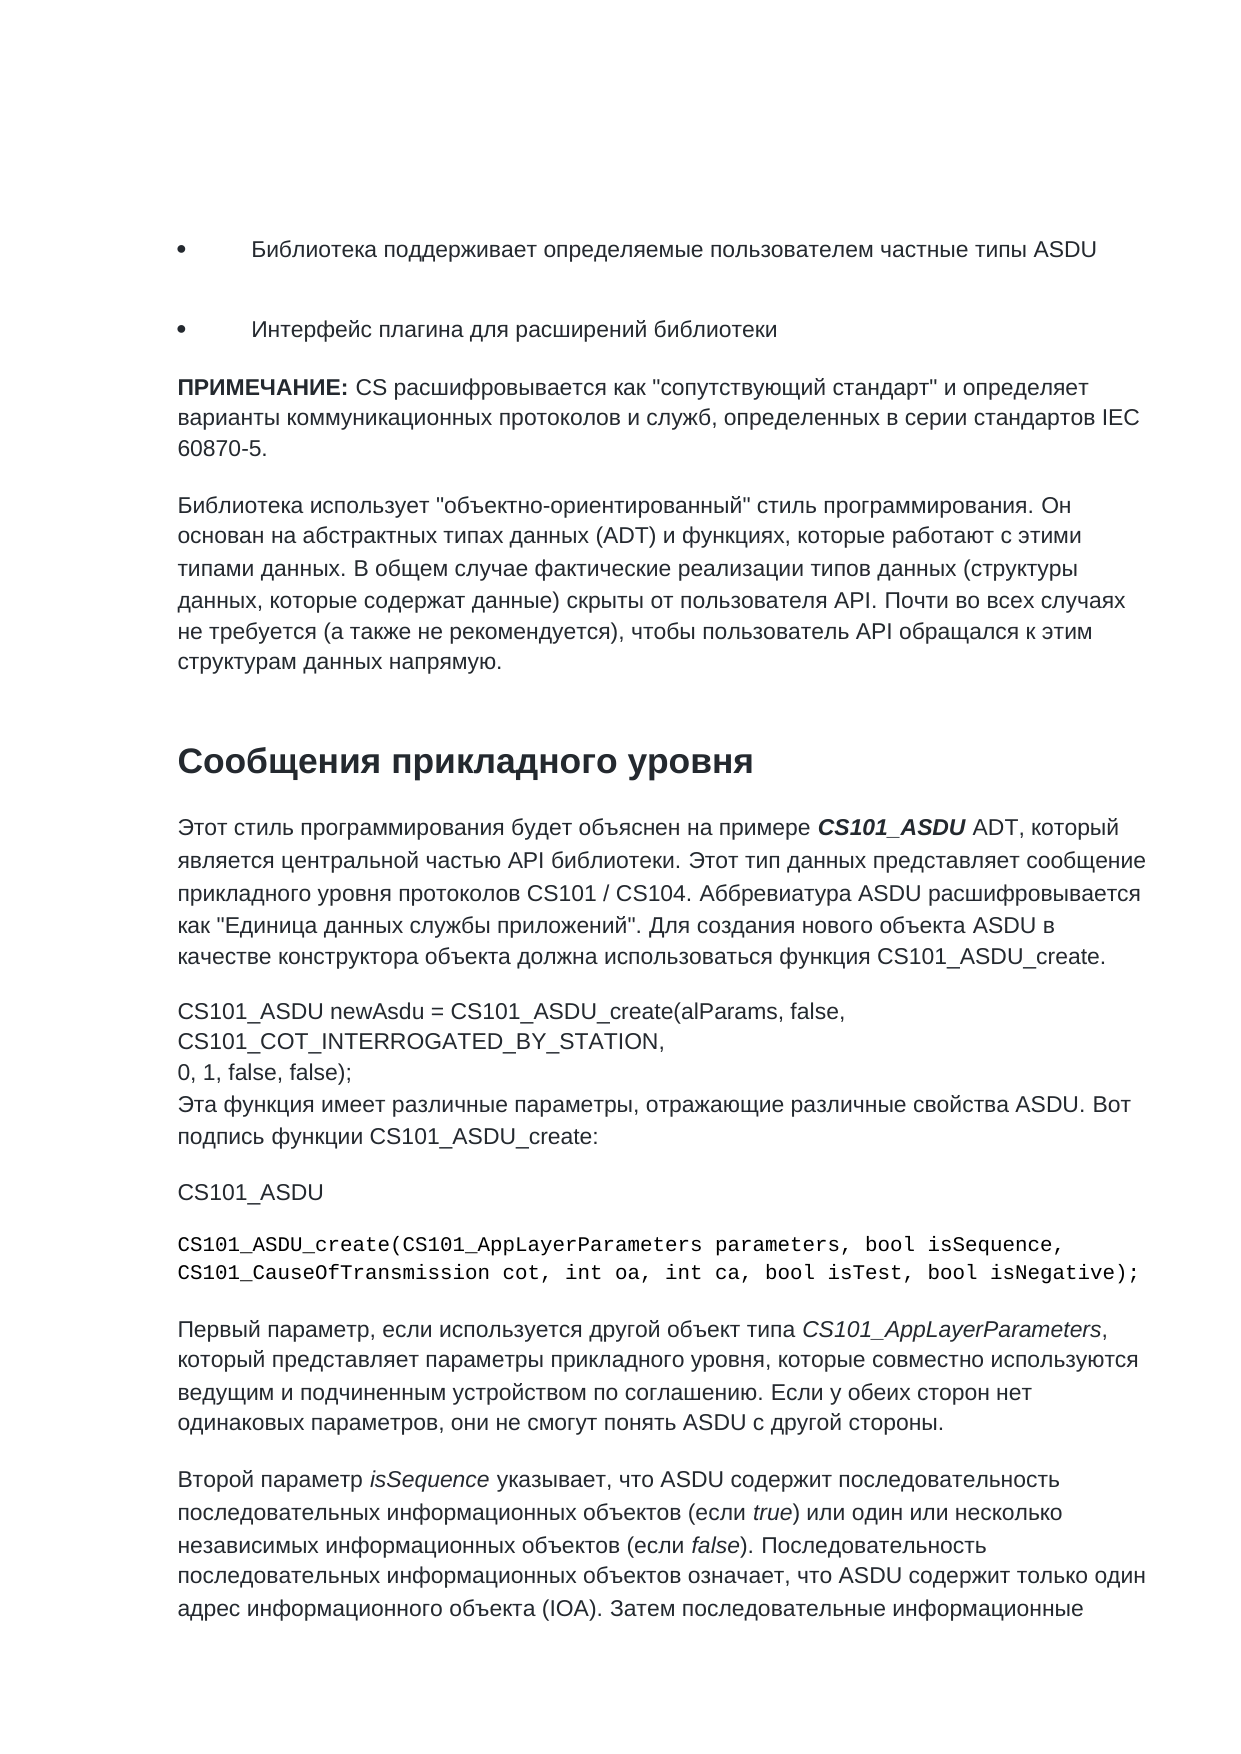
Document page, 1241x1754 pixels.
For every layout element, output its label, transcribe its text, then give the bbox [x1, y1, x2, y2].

text Библиотека использует "объектно-ориентированный" стиль программирования. Он основан на абстрактных типах данных (ADT) и функциях, которые работают с этими типами данных. В общем случае фактические реализации типов данных (структуры данных, которые содержат данные) скрыты от пользователя API. Почти во всех случаях не требуется (а также не рекомендуется), чтобы пользователь API обращался к этим структурам данных напрямую. [177, 490, 1152, 674]
list Библиотека поддерживает определяемые пользователем частные типы ASDU [177, 236, 1152, 263]
text CS101_ASDU_create(CS101_AppLayerParameters parameters, bool isSequence, CS101_CauseOfTransmission cot, int oa, int ca, bool isTest, bool isNegative); [177, 1234, 1152, 1285]
text ПРИМЕЧАНИЕ: CS расшифровывается как "сопутствующий стандарт" и определяет варианты коммуникационных протоколов и служб, определенных в серии стандартов IEC 60870-5. [177, 372, 1152, 461]
text Сообщения прикладного уровня [177, 741, 1152, 781]
text Этот стиль программирования будет объяснен на примере CS101_ASDU ADT, который является центральной частью API библиотеки. Этот тип данных представляет сообщение прикладного уровня протоколов CS101 / CS104. Аббревиатура ASDU расшифровывается как "Единица данных службы приложений". Для создания нового объекта ASDU в качестве конструктора объекта должна использоваться функция CS101_ASDU_create. [177, 812, 1152, 969]
text Первый параметр, если используется другой объект типа CS101_AppLayerParameters, который представляет параметры прикладного уровня, которые совместно используются ведущим и подчиненным устройством по соглашению. Если у обеих сторон нет одинаковых параметров, они не смогут понять ASDU с другой стороны. [177, 1314, 1152, 1436]
text CS101_ASDU [177, 1179, 1152, 1206]
text CS101_ASDU newAsdu = CS101_ASDU_create(alParams, false, CS101_COT_INTERROGATED_BY_STATION, [177, 998, 1152, 1054]
text Второй параметр isSequence указывает, что ASDU содержит последовательность последовательных информационных объектов (если true) или один или несколько независимых информационных объектов (если false). Последовательность последовательных информационных объектов означает, что ASDU содержит только один адрес информационного объекта (IOA). Затем последовательные информационные [177, 1464, 1152, 1621]
text Эта функция имеет различные параметры, отражающие различные свойства ASDU. Вот подпись функции CS101_ASDU_create: [177, 1089, 1152, 1150]
list Интерфейс плагина для расширений библиотеки [177, 316, 1152, 343]
text 0, 1, false, false); [177, 1058, 1152, 1085]
